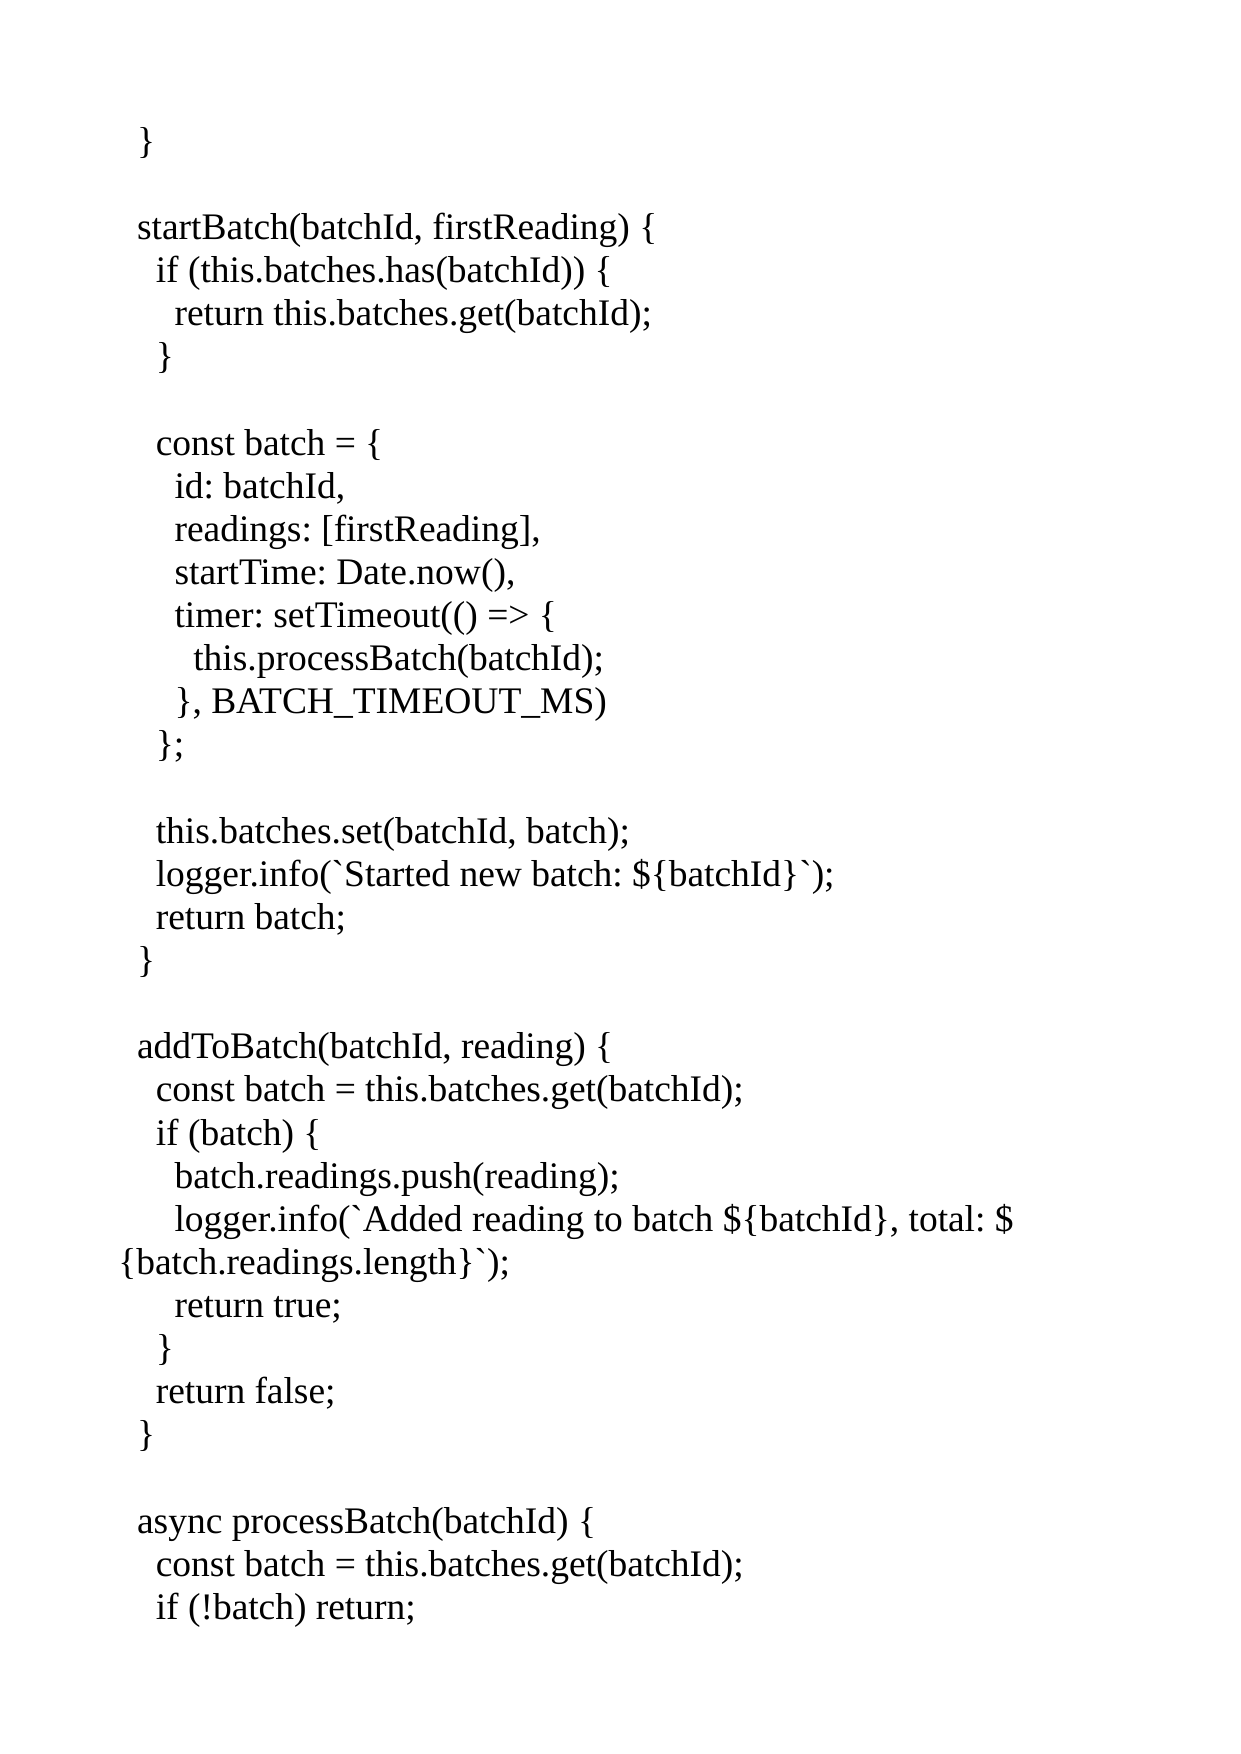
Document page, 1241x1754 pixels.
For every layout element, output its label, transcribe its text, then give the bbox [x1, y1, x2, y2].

text logger.info(`Added reading to batch ${batchId}, total: ${batch.readings.length}`); [118, 1196, 1122, 1282]
text return batch; [118, 894, 1122, 937]
text const batch = this.batches.get(batchId); [118, 1541, 1122, 1584]
text } [118, 118, 1122, 161]
text readings: [firstReading], [118, 506, 1122, 549]
text logger.info(`Started new batch: ${batchId}`); [118, 851, 1122, 894]
text }; [118, 722, 1122, 765]
text id: batchId, [118, 463, 1122, 506]
text const batch = { [118, 420, 1122, 463]
text if (batch) { [118, 1110, 1122, 1153]
text return true; [118, 1282, 1122, 1326]
text const batch = this.batches.get(batchId); [118, 1067, 1122, 1110]
text } [118, 1326, 1122, 1369]
text return this.batches.get(batchId); [118, 291, 1122, 334]
text async processBatch(batchId) { [118, 1498, 1122, 1541]
text } [118, 937, 1122, 981]
text startBatch(batchId, firstReading) { [118, 204, 1122, 247]
text startTime: Date.now(), [118, 549, 1122, 592]
text this.processBatch(batchId); [118, 636, 1122, 679]
text batch.readings.push(reading); [118, 1153, 1122, 1196]
text }, BATCH_TIMEOUT_MS) [118, 679, 1122, 722]
text if (this.batches.has(batchId)) { [118, 247, 1122, 291]
text timer: setTimeout(() => { [118, 592, 1122, 636]
text } [118, 1412, 1122, 1455]
text return false; [118, 1369, 1122, 1412]
text } [118, 334, 1122, 377]
text addToBatch(batchId, reading) { [118, 1024, 1122, 1067]
text this.batches.set(batchId, batch); [118, 808, 1122, 851]
text if (!batch) return; [118, 1584, 1122, 1627]
